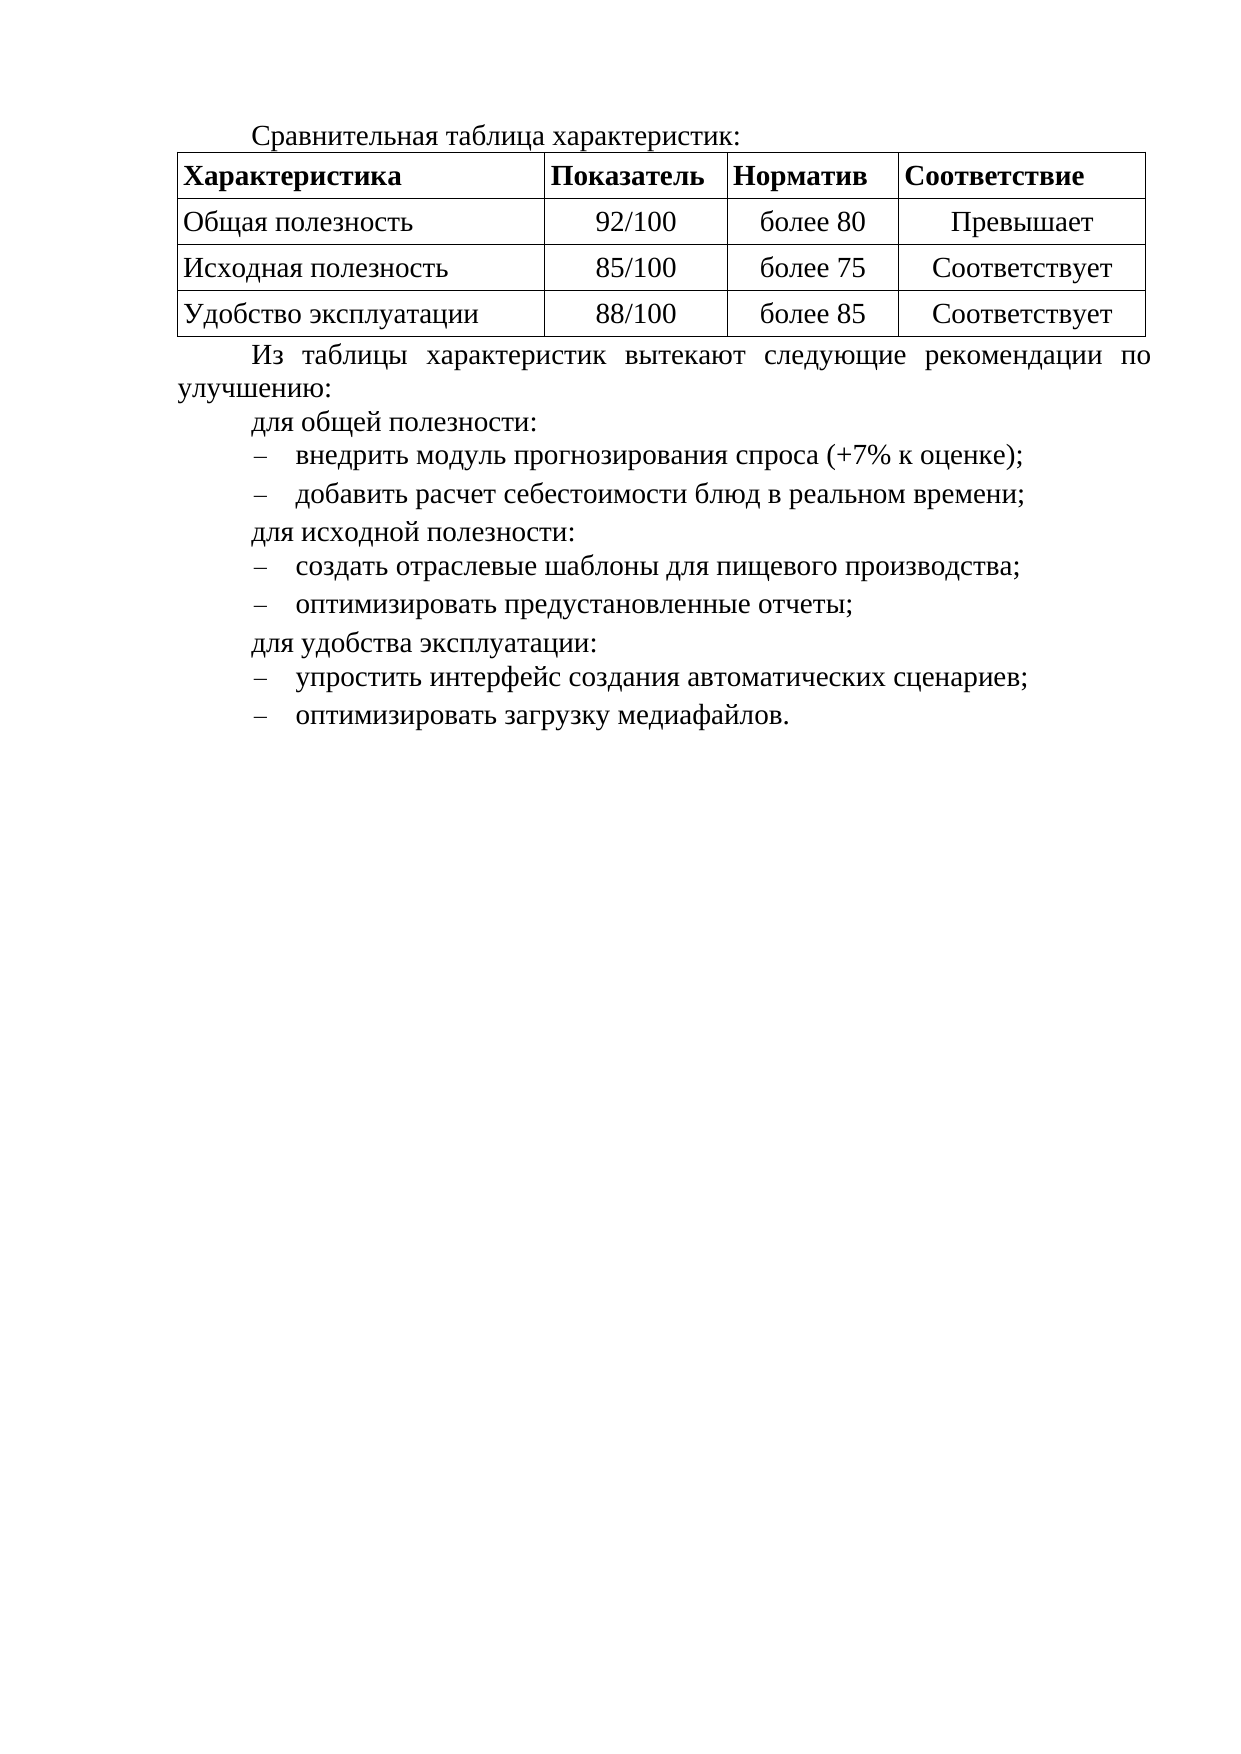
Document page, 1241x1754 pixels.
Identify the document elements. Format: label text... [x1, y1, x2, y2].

table_header Соответствие [899, 153, 1145, 198]
table_cell 92/100 [545, 199, 727, 244]
list создать отраслевые шаблоны для пищевого производства; [177, 548, 1152, 582]
list добавить расчет себестоимости блюд в реальном времени; [177, 476, 1152, 509]
table_cell более 80 [728, 199, 898, 244]
list оптимизировать предустановленные отчеты; [177, 587, 1152, 620]
list упростить интерфейс создания автоматических сценариев; [177, 659, 1152, 692]
list оптимизировать загрузку медиафайлов. [177, 697, 1152, 731]
table_cell более 75 [728, 245, 898, 290]
table_cell Соответствует [899, 245, 1145, 290]
text для исходной полезности: [177, 514, 1152, 548]
table_header Норматив [728, 153, 898, 198]
text Сравнительная таблица характеристик: [177, 118, 1152, 152]
table_header Характеристика [178, 153, 544, 198]
table_cell Превышает [899, 199, 1145, 244]
table_cell Соответствует [899, 291, 1145, 336]
list внедрить модуль прогнозирования спроса (+7% к оценке); [177, 437, 1152, 471]
table_cell более 85 [728, 291, 898, 336]
table_cell Общая полезность [178, 199, 544, 244]
table_header Показатель [545, 153, 727, 198]
table_cell 85/100 [545, 245, 727, 290]
text для удобства эксплуатации: [177, 625, 1152, 659]
table_cell Исходная полезность [178, 245, 544, 290]
text Из таблицы характеристик вытекают следующие рекомендации по улучшению: [177, 337, 1152, 404]
text для общей полезности: [177, 404, 1152, 437]
table_cell Удобство эксплуатации [178, 291, 544, 336]
table_cell 88/100 [545, 291, 727, 336]
